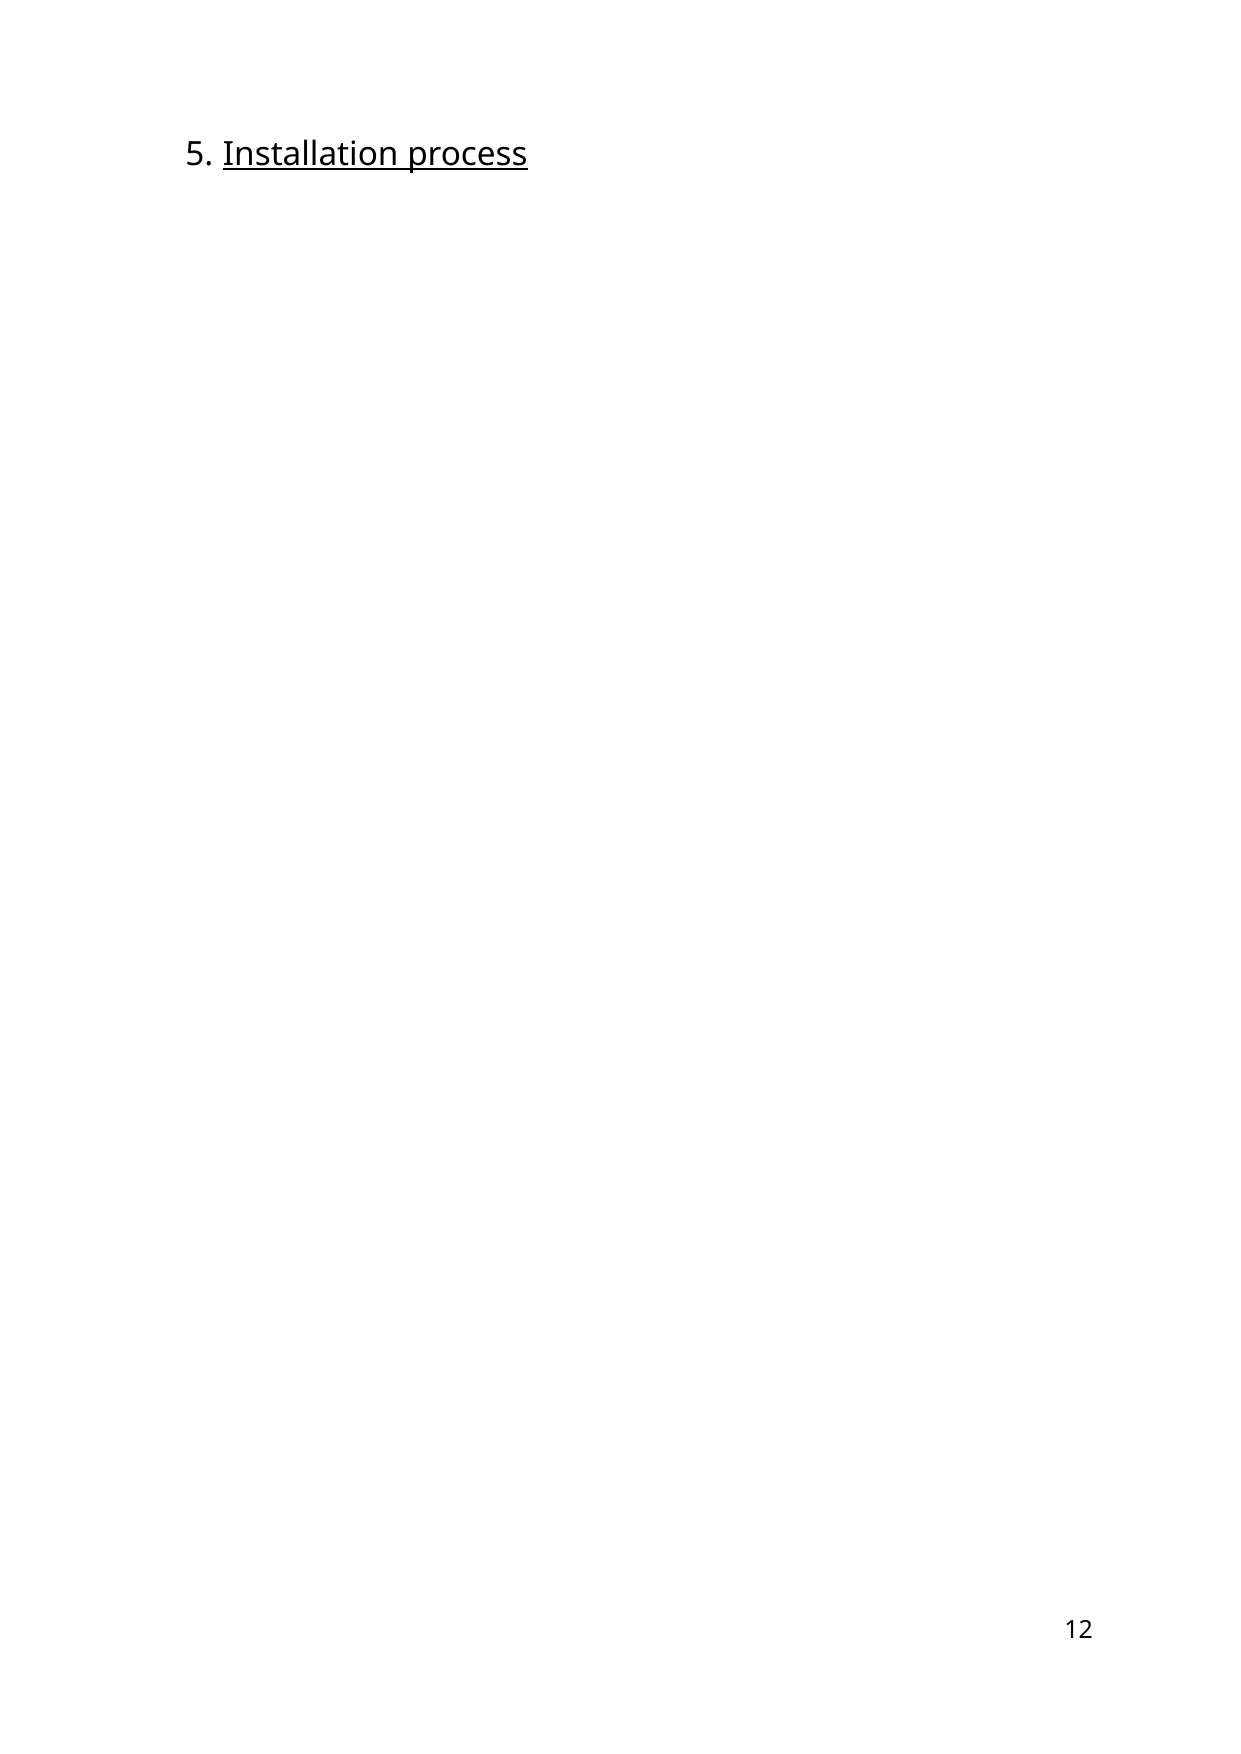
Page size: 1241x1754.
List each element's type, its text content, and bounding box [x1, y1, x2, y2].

list Installation process [185, 129, 1093, 175]
